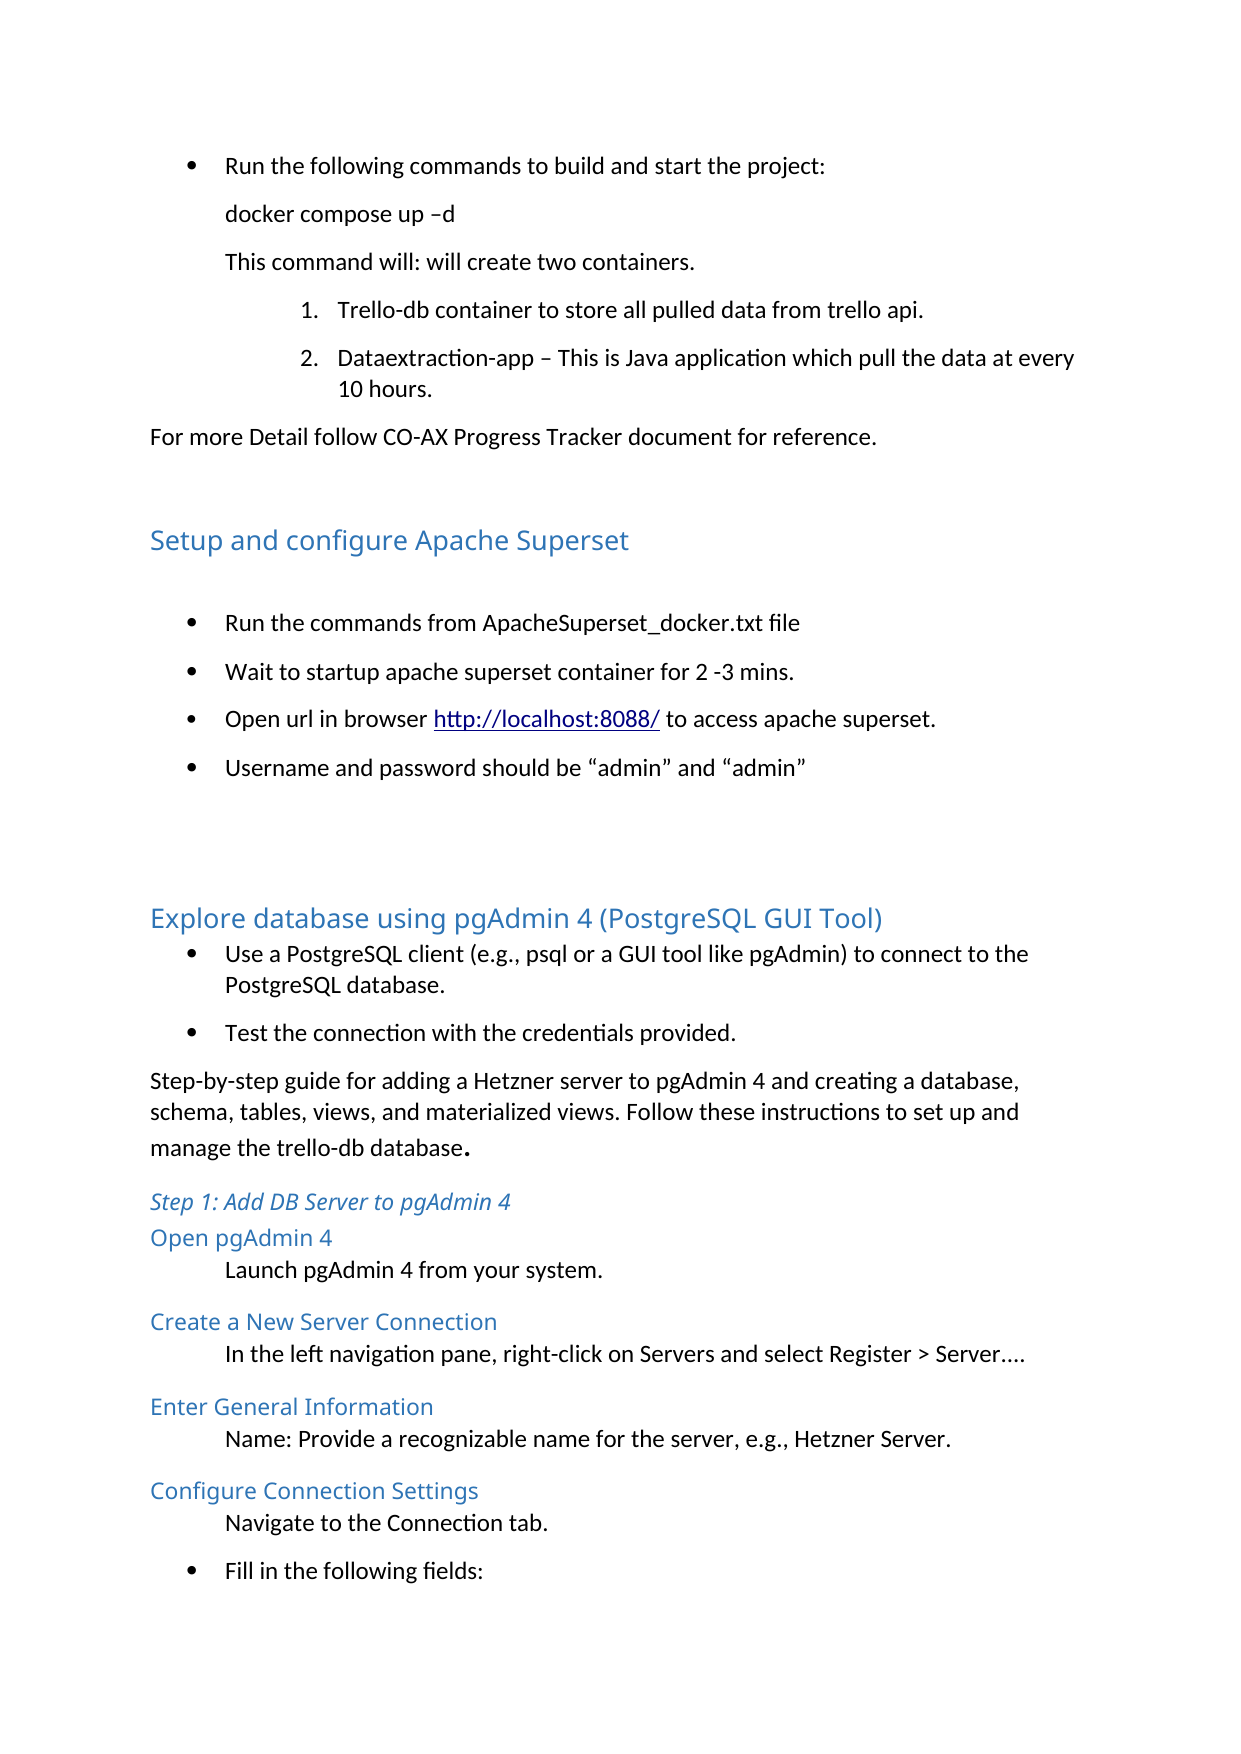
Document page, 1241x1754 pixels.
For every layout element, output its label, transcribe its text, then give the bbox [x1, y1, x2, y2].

list Launch pgAdmin 4 from your system. [187, 1254, 1090, 1285]
subtitle Explore database using pgAdmin 4 (PostgreSQL GUI Tool) [150, 900, 1090, 937]
subtitle Step 1: Add DB Server to pgAdmin 4 [150, 1186, 1090, 1217]
list Run the following commands to build and start the project: [187, 150, 1090, 181]
list Navigate to the Connection tab. [225, 1507, 1090, 1538]
list Wait to startup apache superset container for 2 -3 mins. [187, 656, 1090, 686]
list Run the commands from ApacheSuperset_docker.txt file [187, 608, 1090, 638]
list In the left navigation pane, right-click on Servers and select Register > Server.... [187, 1338, 1090, 1369]
text Step-by-step guide for adding a Hetzner server to pgAdmin 4 and creating a database, schema, tables, views, and materialized views. Follow these instructions to set up and manage the trello-db database. [150, 1065, 1090, 1164]
subtitle Setup and configure Apache Superset [150, 522, 1090, 558]
subtitle Configure Connection Settings [150, 1475, 1090, 1506]
list Username and password should be “admin” and “admin” [187, 752, 1090, 782]
list Open url in browser http://localhost:8088/ to access apache superset. [187, 704, 1090, 734]
list Name: Provide a recognizable name for the server, e.g., Hetzner Server. [187, 1423, 1090, 1453]
list Fill in the following fields: [187, 1555, 1090, 1586]
list Dataextraction-app – This is Java application which pull the data at every 10 hours. [300, 342, 1090, 404]
list Test the connection with the credentials provided. [187, 1017, 1090, 1048]
text This command will: will create two containers. [225, 246, 1090, 277]
subtitle Open pgAdmin 4 [150, 1222, 1090, 1253]
list Trello-db container to store all pulled data from trello api. [300, 294, 1090, 324]
list Use a PostgreSQL client (e.g., psql or a GUI tool like pgAdmin) to connect to the PostgreSQL database. [187, 938, 1090, 1000]
subtitle Create a New Server Connection [150, 1306, 1090, 1338]
subtitle Enter General Information [150, 1391, 1090, 1422]
text For more Detail follow CO-AX Progress Tracker document for reference. [150, 421, 1090, 452]
text docker compose up –d [225, 198, 1090, 228]
